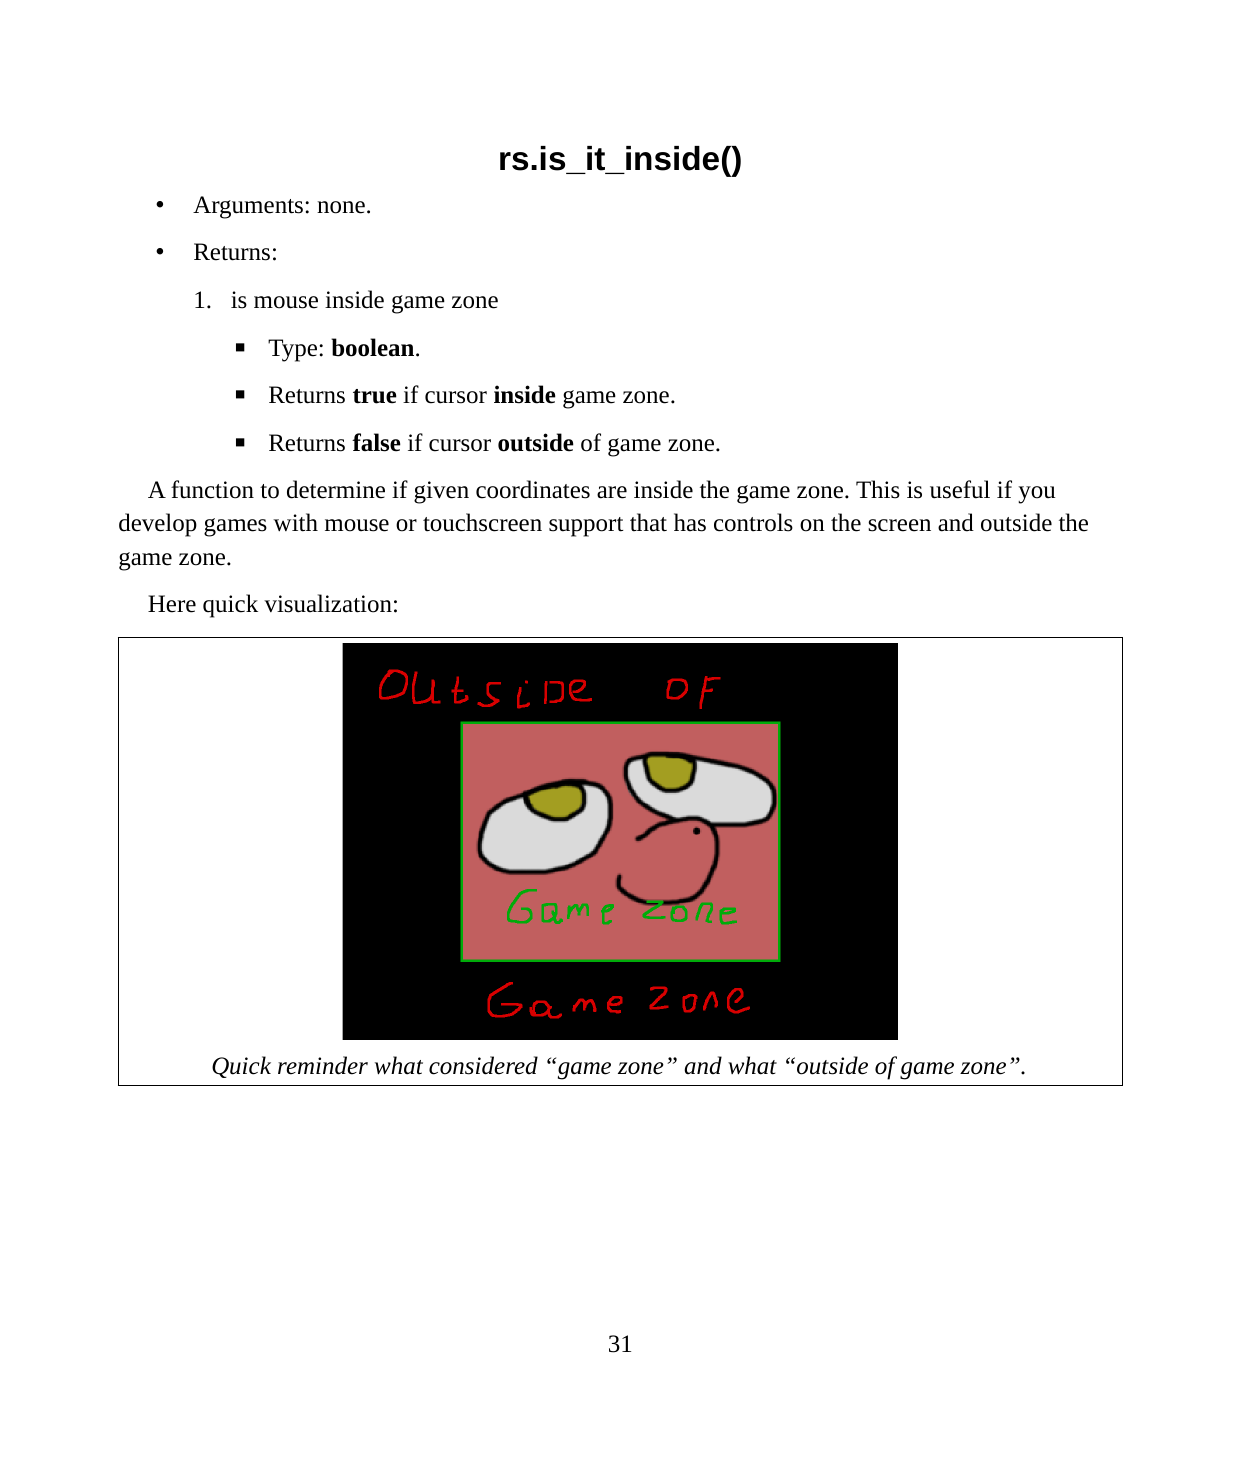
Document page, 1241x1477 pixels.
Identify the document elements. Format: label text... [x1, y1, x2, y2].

text Here quick visualization: [118, 589, 1122, 618]
subtitle rs.is_it_inside() [118, 139, 1122, 177]
list is mouse inside game zone [193, 285, 1122, 314]
list Returns: [156, 237, 1122, 266]
list Arguments: none. [156, 190, 1122, 219]
picture [342, 643, 898, 1040]
list Returns false if cursor outside of game zone. [231, 428, 1122, 457]
table_header [119, 638, 1122, 1045]
list Returns true if cursor inside game zone. [231, 380, 1122, 409]
text A function to determine if given coordinates are inside the game zone. This is useful if you develop games with mouse or touchscreen support that has controls on the screen and outside the game zone. [118, 476, 1122, 570]
list Type: boolean. [231, 333, 1122, 361]
table_cell Quick reminder what considered “game zone” and what “outside of game zone”. [119, 1045, 1122, 1085]
